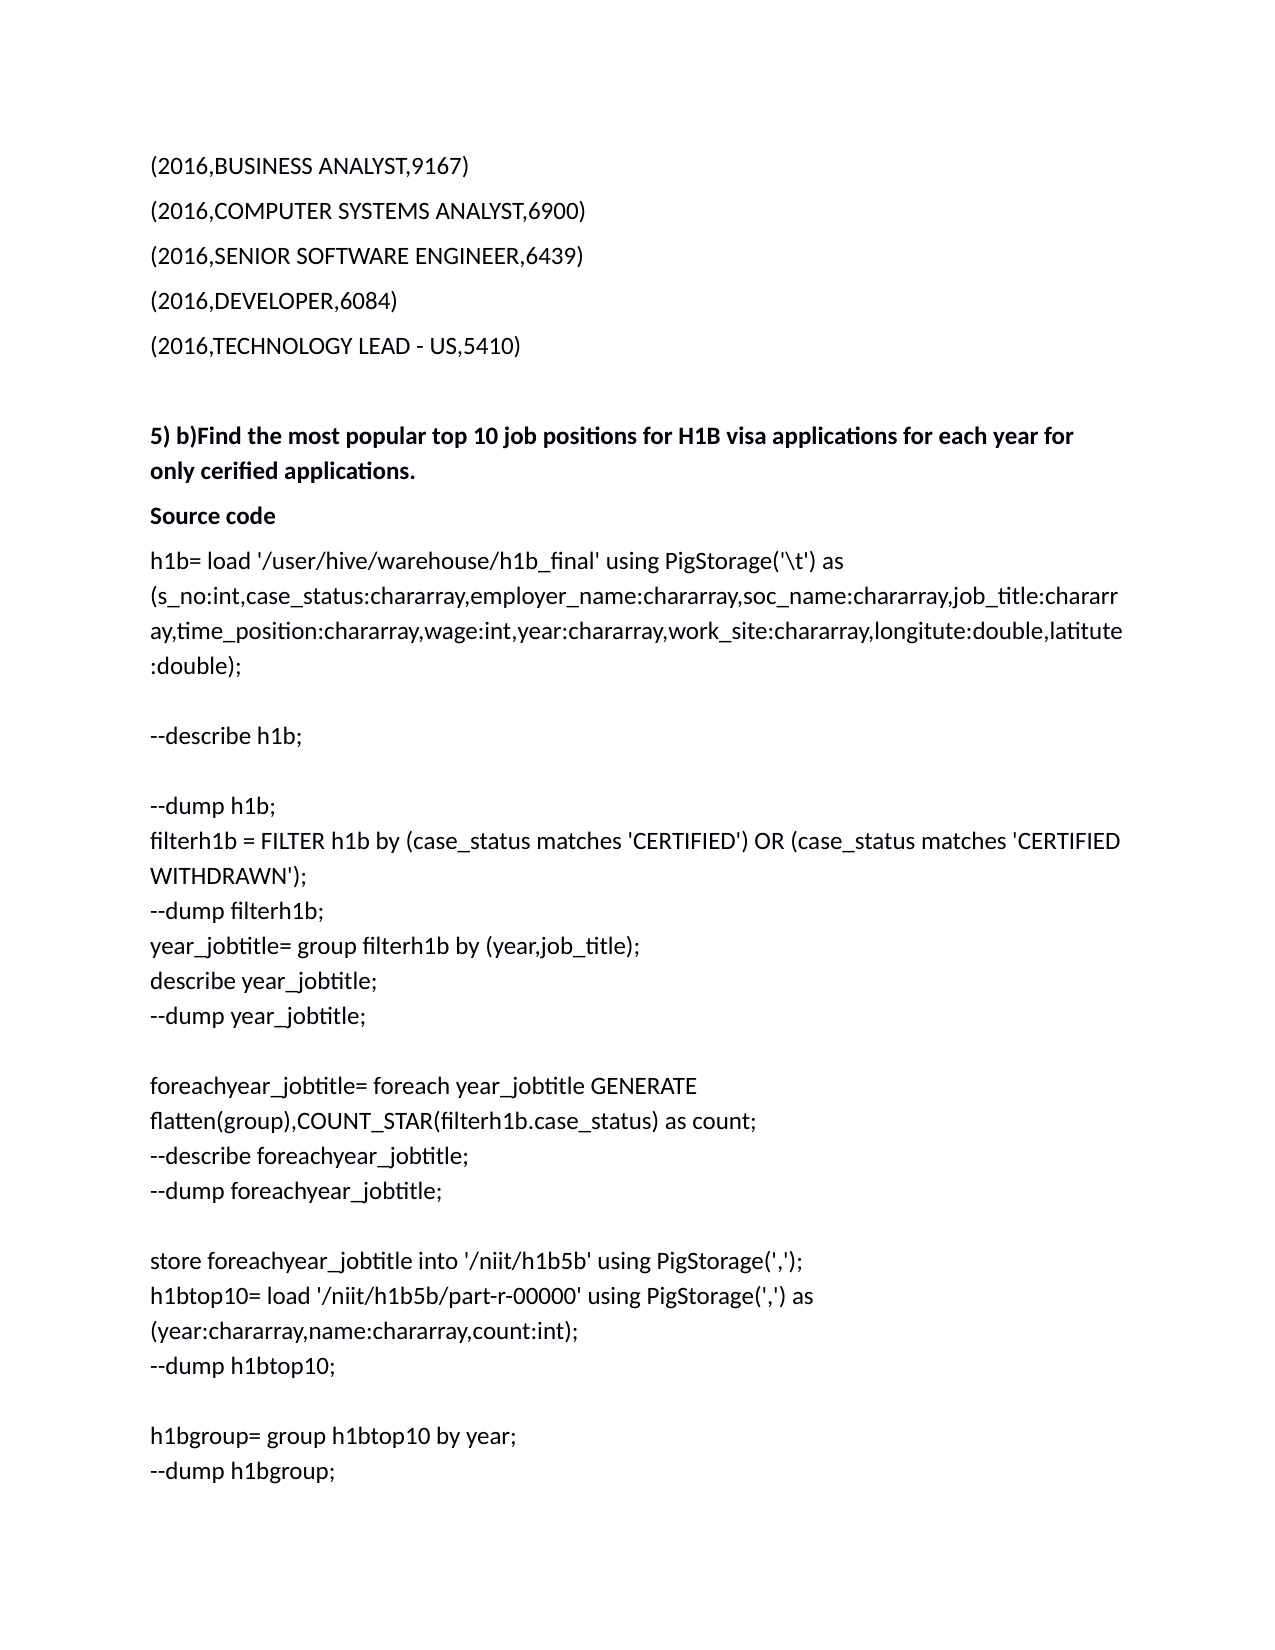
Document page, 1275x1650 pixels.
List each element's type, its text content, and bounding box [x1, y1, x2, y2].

text h1bgroup= group h1btop10 by year; [150, 1420, 1125, 1451]
text --dump h1b; [150, 790, 1125, 821]
text (2016,BUSINESS ANALYST,9167) [150, 150, 1125, 181]
text store foreachyear_jobtitle into '/niit/h1b5b' using PigStorage(','); [150, 1245, 1125, 1276]
text --describe foreachyear_jobtitle; [150, 1140, 1125, 1171]
text --dump foreachyear_jobtitle; [150, 1175, 1125, 1206]
text (2016,TECHNOLOGY LEAD - US,5410) [150, 330, 1125, 361]
text Source code [150, 500, 1125, 531]
text (2016,SENIOR SOFTWARE ENGINEER,6439) [150, 240, 1125, 271]
text describe year_jobtitle; [150, 965, 1125, 996]
text (2016,COMPUTER SYSTEMS ANALYST,6900) [150, 195, 1125, 226]
text --dump h1bgroup; [150, 1455, 1125, 1486]
text year_jobtitle= group filterh1b by (year,job_title); [150, 930, 1125, 961]
text --dump year_jobtitle; [150, 1000, 1125, 1031]
text --dump filterh1b; [150, 895, 1125, 926]
text h1b= load '/user/hive/warehouse/h1b_final' using PigStorage('\t') as [150, 545, 1125, 576]
text foreachyear_jobtitle= foreach year_jobtitle GENERATE flatten(group),COUNT_STAR(filterh1b.case_status) as count; [150, 1070, 1125, 1136]
text (s_no:int,case_status:chararray,employer_name:chararray,soc_name:chararray,job_title:chararray,time_position:chararray,wage:int,year:chararray,work_site:chararray,longitute:double,latitute:double); [150, 580, 1125, 681]
text h1btop10= load '/niit/h1b5b/part-r-00000' using PigStorage(',') as (year:chararray,name:chararray,count:int); [150, 1280, 1125, 1346]
text filterh1b = FILTER h1b by (case_status matches 'CERTIFIED') OR (case_status matches 'CERTIFIED WITHDRAWN'); [150, 825, 1125, 891]
text 5) b)Find the most popular top 10 job positions for H1B visa applications for each year for only cerified applications. [150, 420, 1125, 486]
text (2016,DEVELOPER,6084) [150, 285, 1125, 316]
text --describe h1b; [150, 720, 1125, 751]
text --dump h1btop10; [150, 1350, 1125, 1381]
